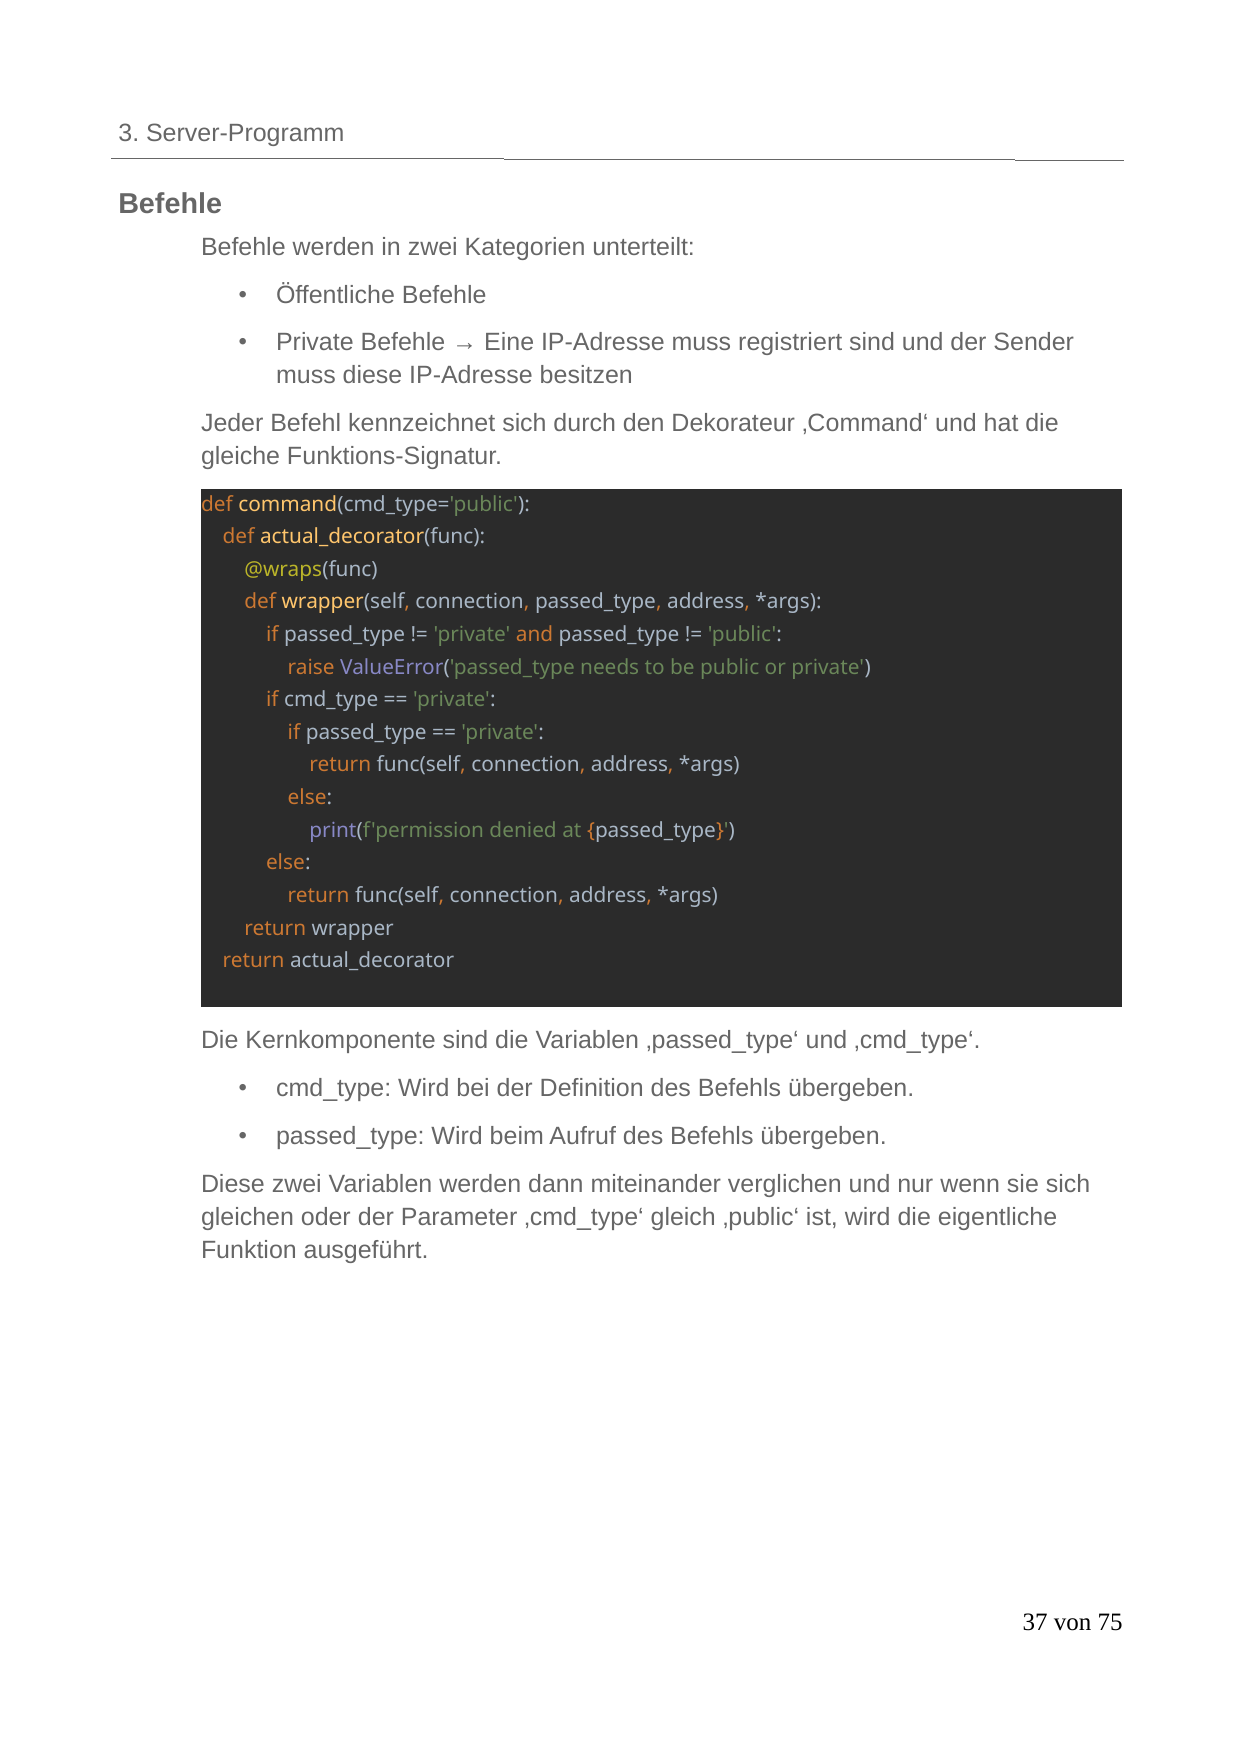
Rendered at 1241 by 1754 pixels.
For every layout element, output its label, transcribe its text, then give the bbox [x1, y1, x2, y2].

list passed_type: Wird beim Aufruf des Befehls übergeben. [238, 1121, 1122, 1150]
list cmd_type: Wird bei der Definition des Befehls übergeben. [238, 1073, 1122, 1102]
subtitle Befehle [118, 187, 1122, 219]
list Öffentliche Befehle [238, 280, 1122, 308]
text Diese zwei Variablen werden dann miteinander verglichen und nur wenn sie sich gleichen oder der Parameter ‚cmd_type‘ gleich ‚public‘ ist, wird die eigentliche Funktion ausgeführt. [201, 1168, 1122, 1263]
text Jeder Befehl kennzeichnet sich durch den Dekorateur ‚Command‘ und hat die gleiche Funktions-Signatur. [201, 408, 1122, 470]
text 3. Server-Programm [118, 118, 1122, 147]
text def command(cmd_type='public'): def actual_decorator(func): @wraps(func) def wrapper(self, connection, passed_type, address, *args): if passed_type != 'private' and passed_type != 'public': raise ValueError('passed_type needs to be public or private') if cmd_type == 'private': if passed_type == 'private': return func(self, connection, address, *args) else: print(f'permission denied at {passed_type}') else: return func(self, connection, address, *args) return wrapper return actual_decorator [201, 489, 1122, 1007]
text Befehle werden in zwei Kategorien unterteilt: [201, 232, 1122, 261]
text Die Kernkomponente sind die Variablen ‚passed_type‘ und ‚cmd_type‘. [201, 1026, 1122, 1054]
list Private Befehle → Eine IP-Adresse muss registriert sind und der Sender muss diese IP-Adresse besitzen [238, 327, 1122, 389]
